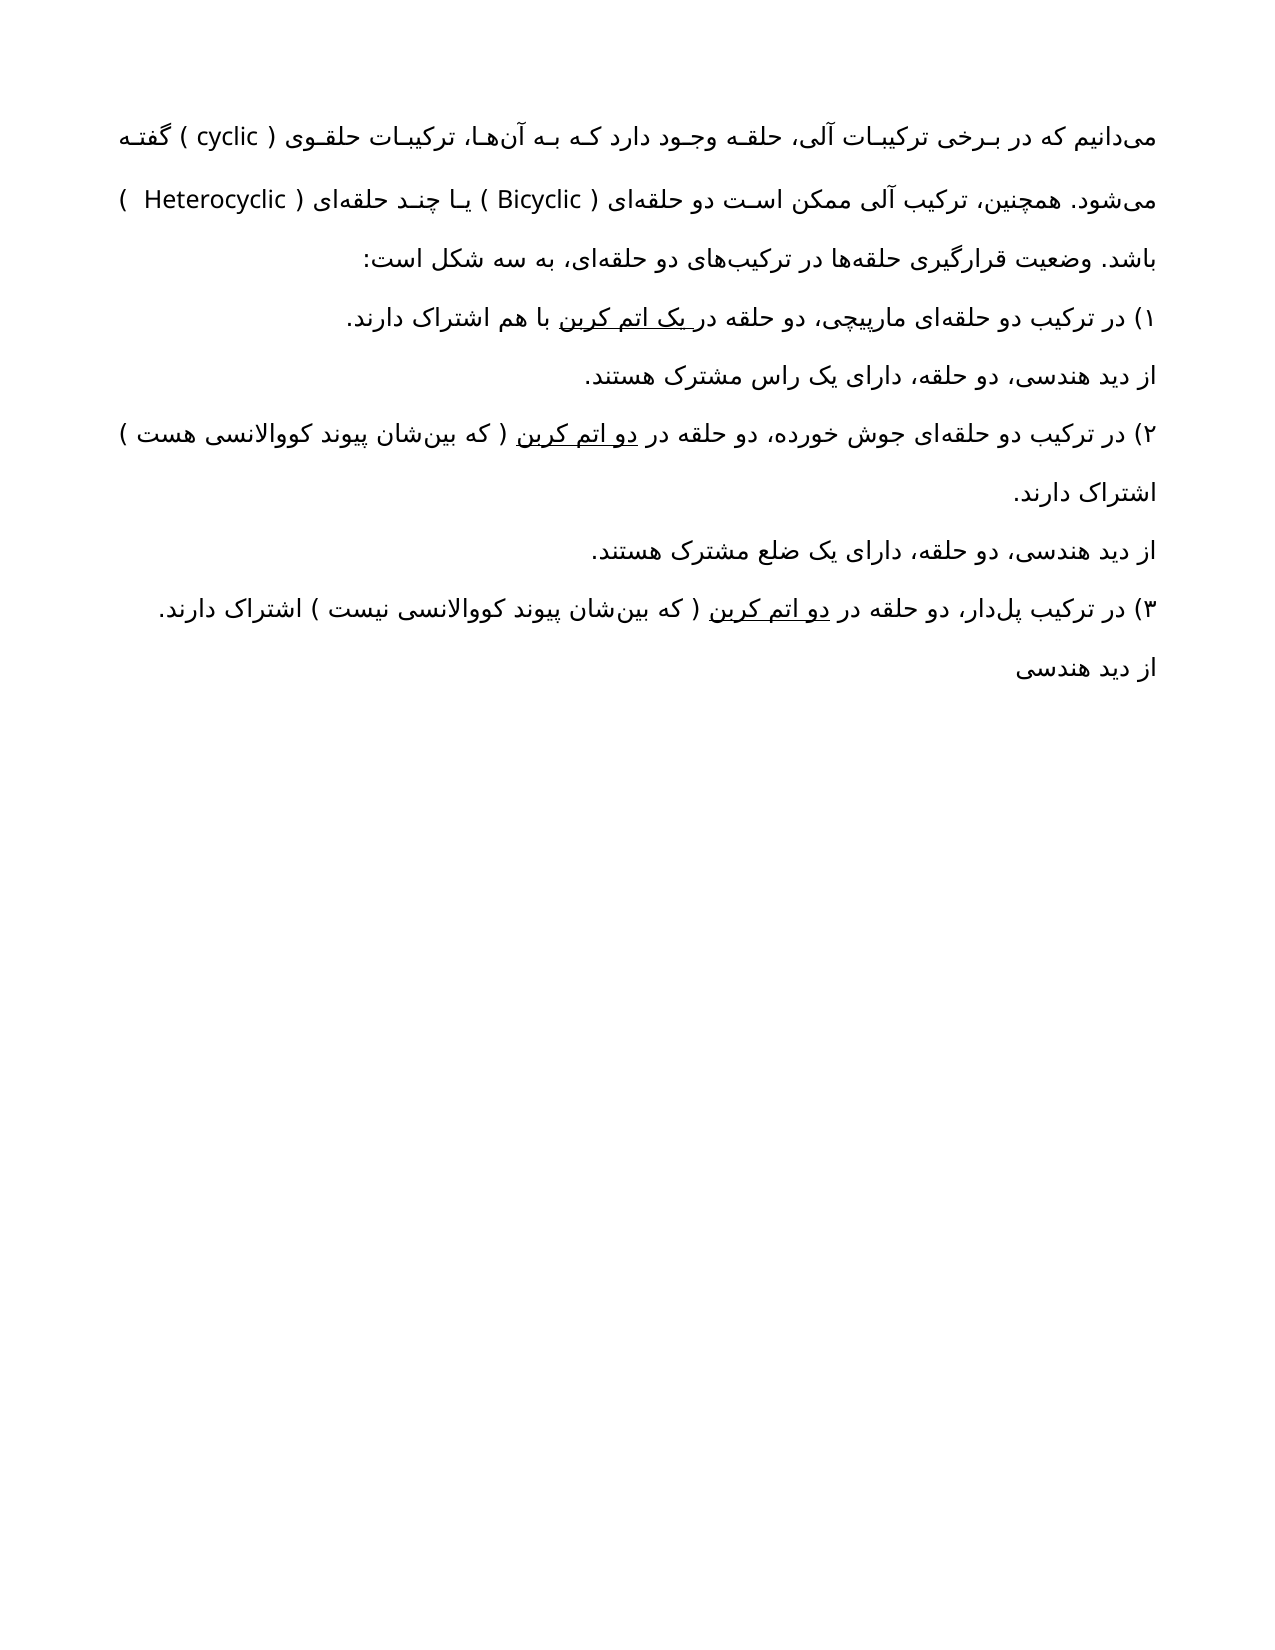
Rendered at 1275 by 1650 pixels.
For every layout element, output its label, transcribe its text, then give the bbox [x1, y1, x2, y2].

text از دید هندسی [118, 653, 1157, 682]
text از دید هندسی، دو حلقه، دارای یک راس مشترک هستند. [118, 361, 1157, 390]
text ۲) در ترکیب دو حلقه‌ای جوش خورده، دو حلقه در دو اتم کربن ( که بین‌شان پیوند کووالانسی هست ) اشتراک دارند. [118, 419, 1157, 507]
text ۳) در ترکیب پل‌دار، دو حلقه در دو اتم کربن ( که بین‌شان پیوند کووالانسی نیست ) اشتراک دارند. [118, 594, 1157, 624]
text ۱) در ترکیب دو حلقه‌ای مارپیچی، دو حلقه‌ در یک اتم کربن با هم اشتراک دارند. [118, 303, 1157, 332]
text از دید هندسی، دو حلقه، دارای یک ضلع مشترک هستند. [118, 536, 1157, 565]
text می‌دانیم که در برخی ترکیبات آلی، حلقه وجود دارد که به آن‌ها، ترکیبات حلقوی ( cyclic ) گفته می‌شود. همچنین، ترکیب آلی ممکن است دو حلقه‌ای ( Bicyclic ) یا چند حلقه‌ای ( Heterocyclic ) باشد. وضعیت قرارگیری حلقه‌ها در ترکیب‌های دو حلقه‌ای، به سه شکل است: [118, 118, 1157, 274]
